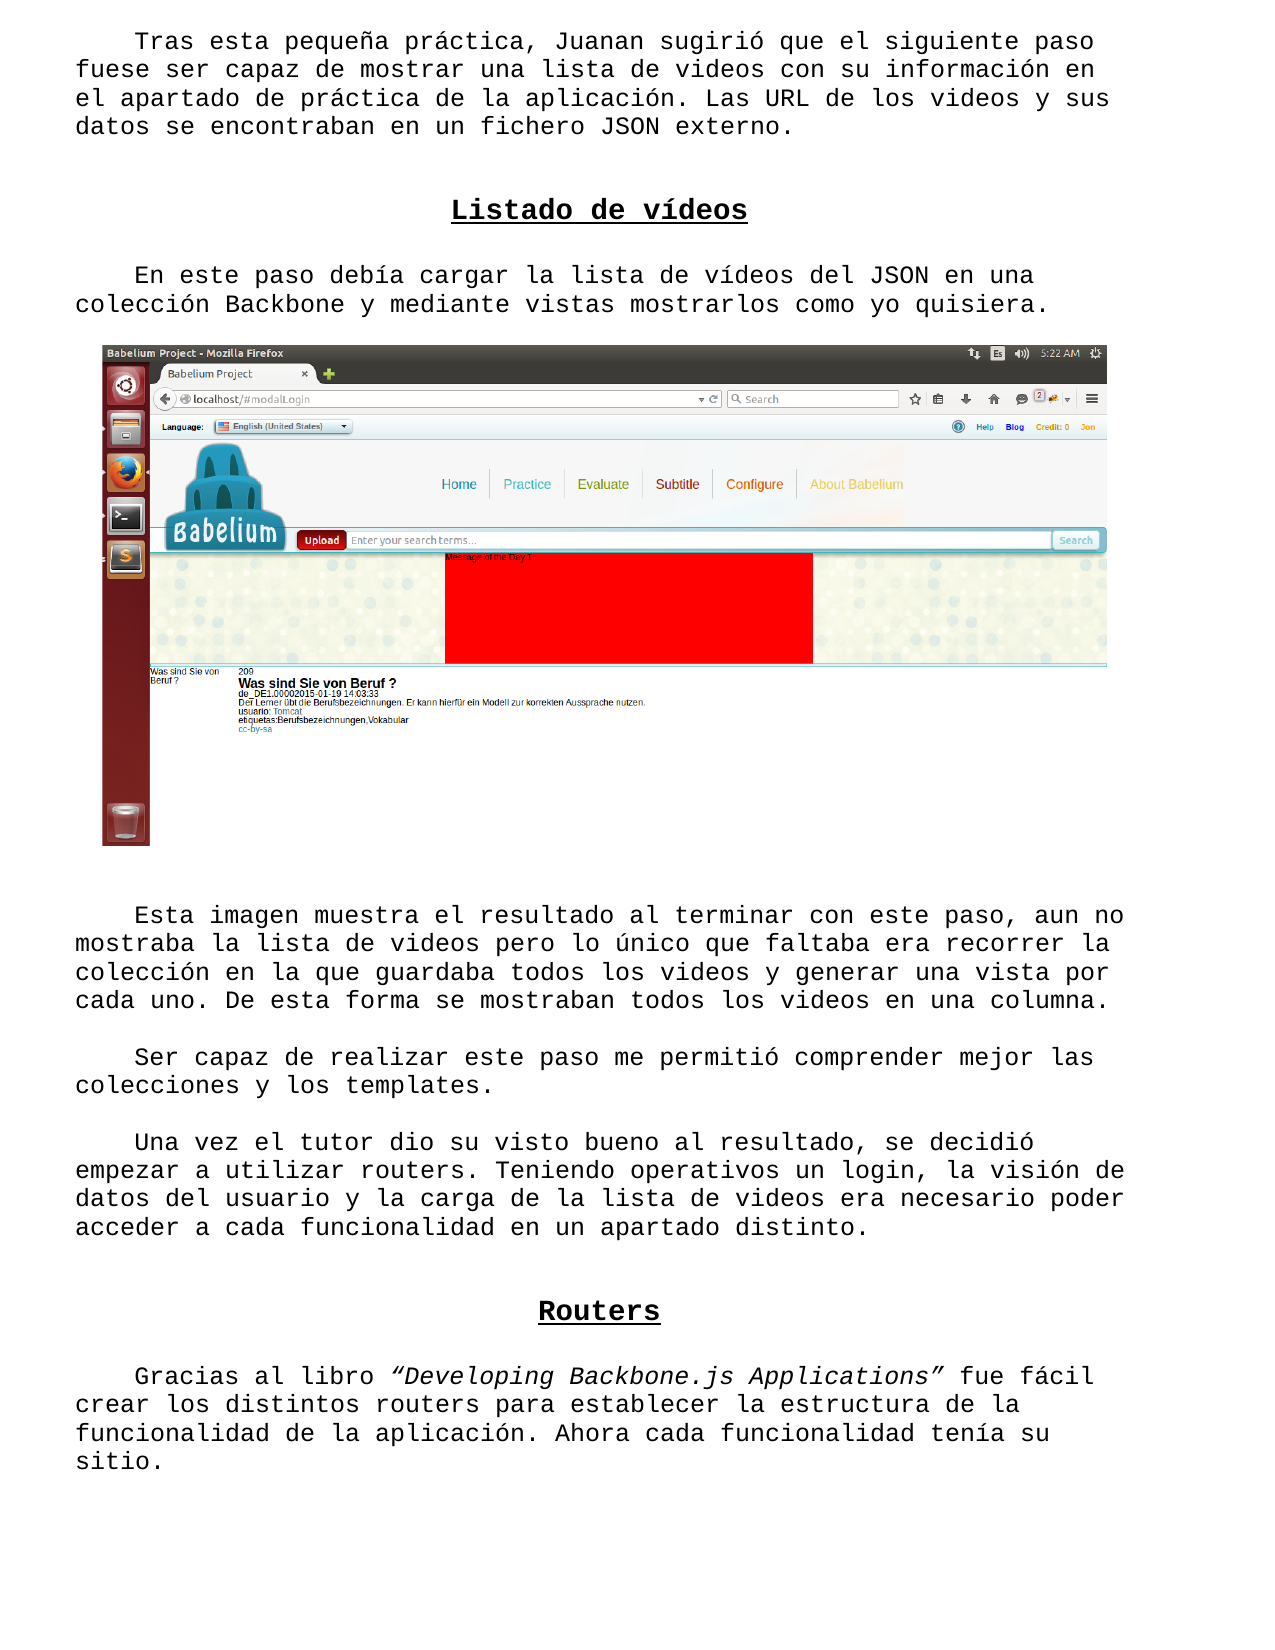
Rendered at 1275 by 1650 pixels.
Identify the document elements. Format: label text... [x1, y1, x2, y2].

text En este paso debía cargar la lista de vídeos del JSON en una colección Backbone y mediante vistas mostrarlos como yo quisiera. [75, 263, 1135, 320]
subtitle Routers [0, 1296, 1200, 1329]
text Tras esta pequeña práctica, Juanan sugirió que el siguiente paso fuese ser capaz de mostrar una lista de videos con su información en el apartado de práctica de la aplicación. Las URL de los videos y sus datos se encontraban en un fichero JSON externo. [75, 29, 1135, 142]
picture [102, 345, 1107, 846]
text Una vez el tutor dio su visto bueno al resultado, se decidió empezar a utilizar routers. Teniendo operativos un login, la visión de datos del usuario y la carga de la lista de videos era necesario poder acceder a cada funcionalidad en un apartado distinto. [75, 1129, 1135, 1242]
text Esta imagen muestra el resultado al terminar con este paso, aun no mostraba la lista de videos pero lo único que faltaba era recorrer la colección en la que guardaba todos los videos y generar una vista por cada uno. De esta forma se mostraban todos los videos en una columna. [75, 902, 1135, 1016]
subtitle Listado de vídeos [0, 195, 1200, 228]
text Ser capaz de realizar este paso me permitió comprender mejor las colecciones y los templates. [75, 1044, 1135, 1101]
text Gracias al libro “Developing Backbone.js Applications” fue fácil crear los distintos routers para establecer la estructura de la funcionalidad de la aplicación. Ahora cada funcionalidad tenía su sitio. [75, 1363, 1135, 1477]
